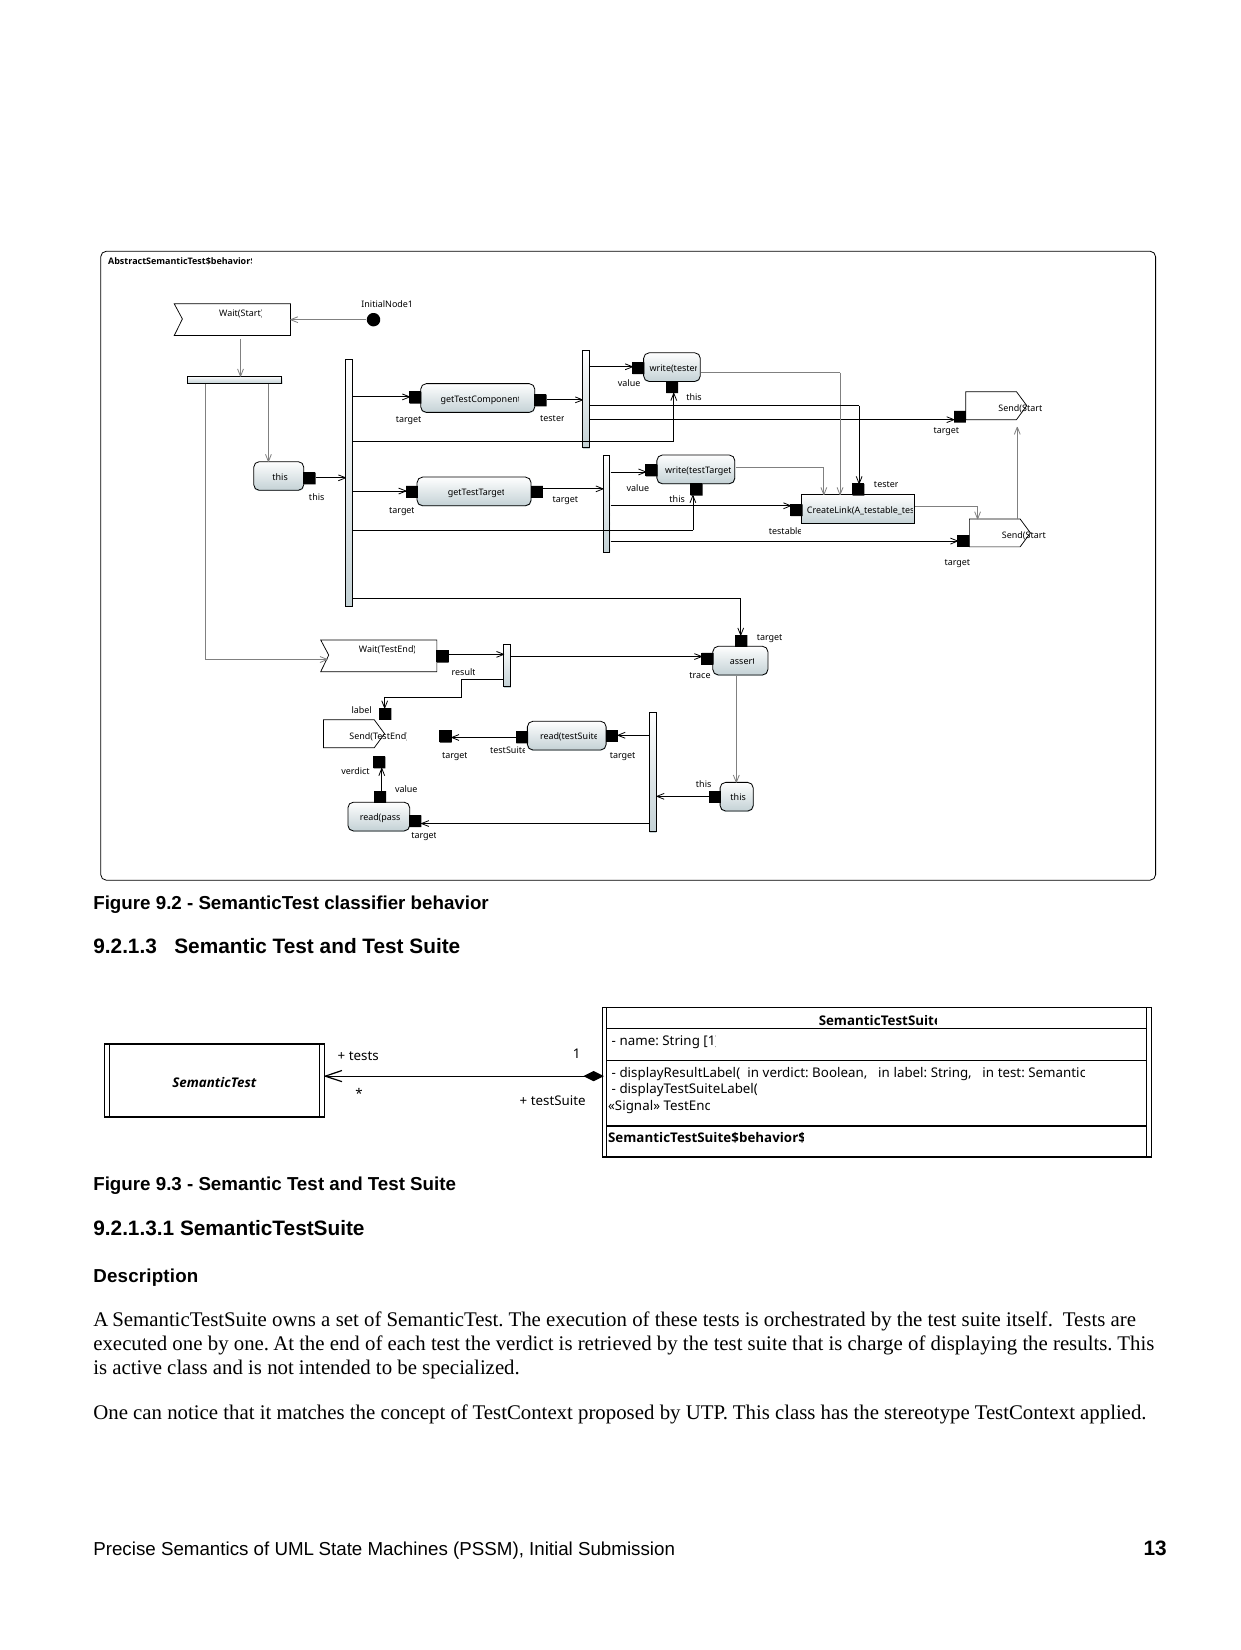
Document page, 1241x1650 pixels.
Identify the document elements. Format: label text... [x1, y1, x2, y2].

subtitle SemanticTestSuite [93, 1194, 1164, 1239]
subtitle Semantic Test and Test Suite [93, 913, 1164, 958]
text Figure 9.3 - Semantic Test and Test Suite [93, 996, 1164, 1194]
subtitle [93, 231, 1164, 243]
subtitle Description [93, 1264, 1164, 1286]
text One can notice that it matches the concept of TestContext proposed by UTP. This class has the stereotype TestContext applied. [93, 1400, 1164, 1424]
subtitle [93, 983, 1164, 996]
text A SemanticTestSuite owns a set of SemanticTest. The execution of these tests is orchestrated by the test suite itself. Tests are executed one by one. At the end of each test the verdict is retrieved by the test suite that is charge of displaying the results. This is active class and is not intended to be specialized. [93, 1307, 1164, 1379]
text Figure 9.2 - SemanticTest classifier behavior [93, 243, 1164, 913]
